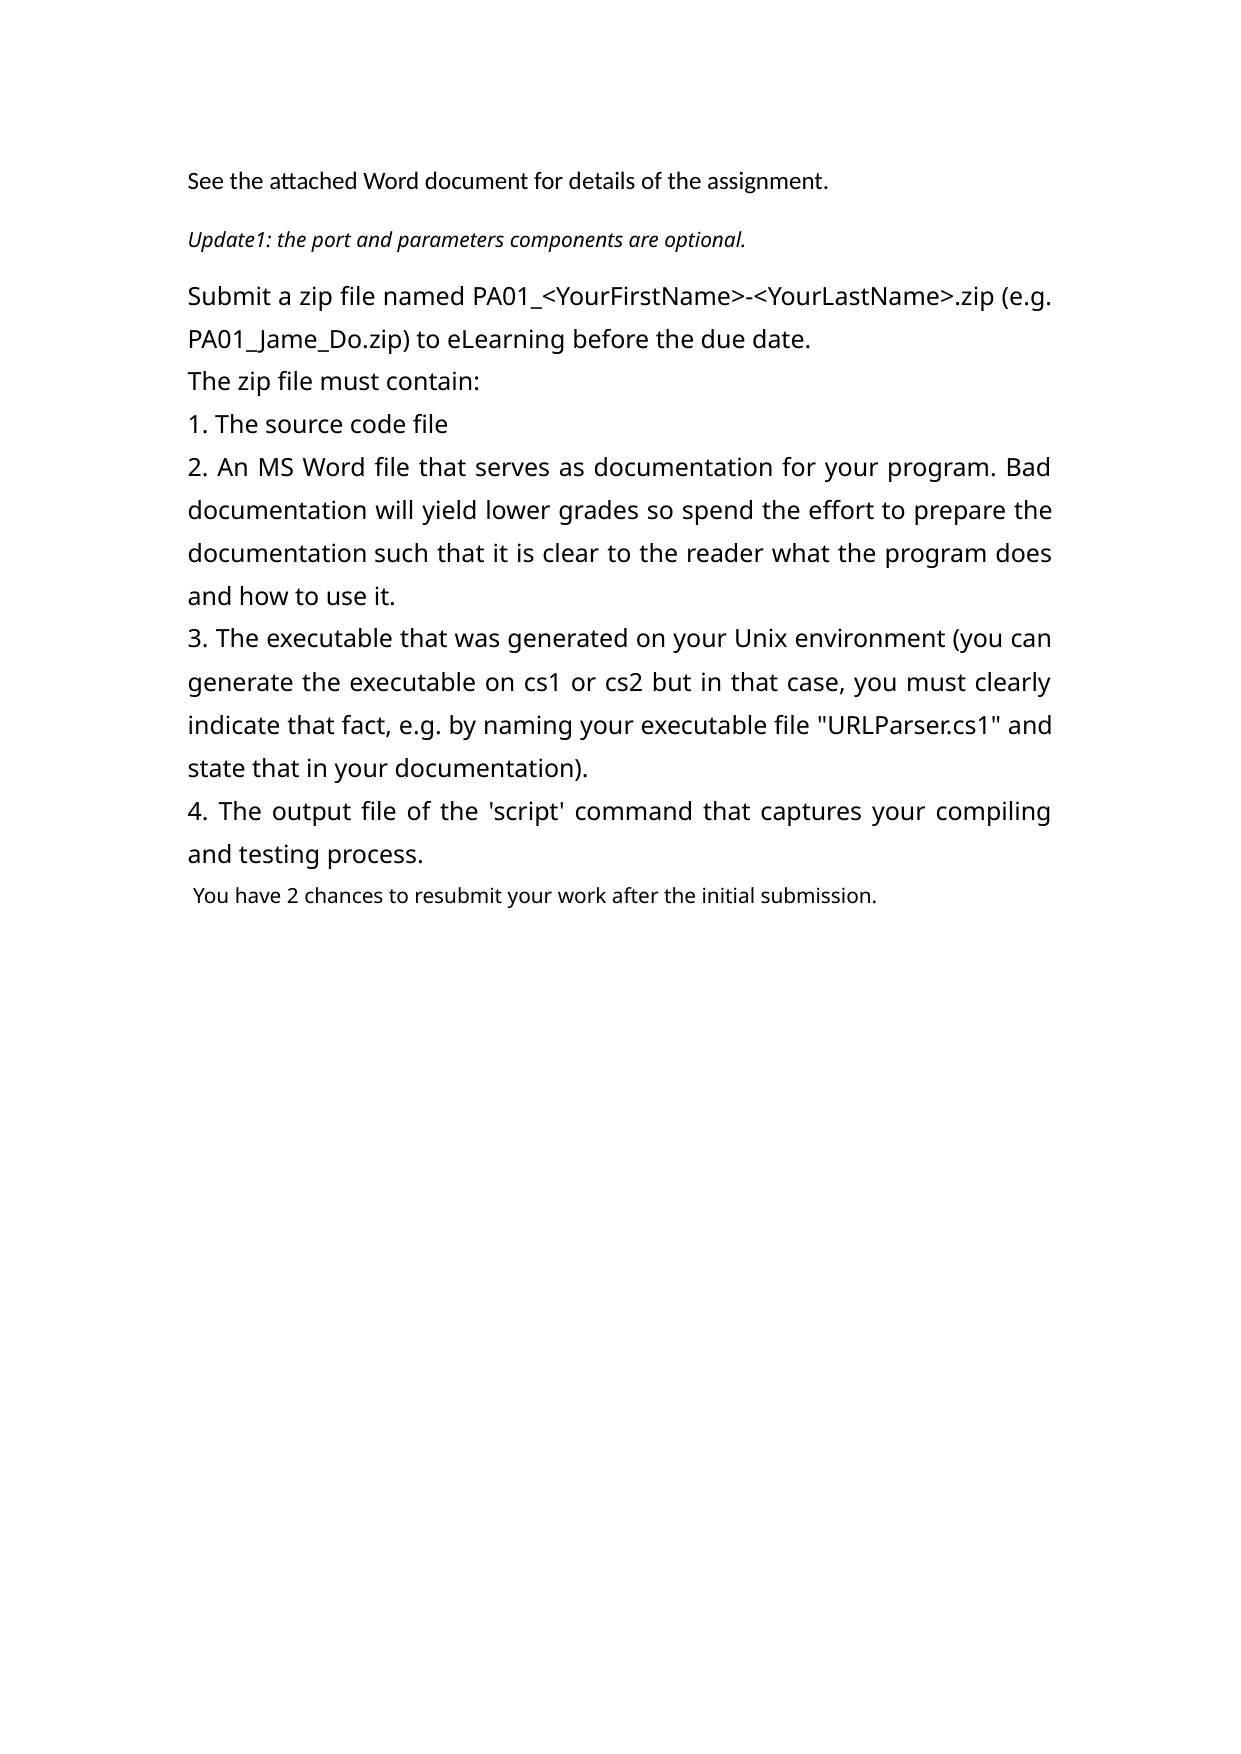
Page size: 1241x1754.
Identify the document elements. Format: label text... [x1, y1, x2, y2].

text See the attached Word document for details of the assignment. [187, 164, 1053, 202]
text 2. An MS Word file that serves as documentation for your program. Bad documentation will yield lower grades so spend the effort to prepare the documentation such that it is clear to the reader what the program does and how to use it. [187, 447, 1053, 614]
text 1. The source code file [187, 405, 1053, 442]
text You have 2 chances to resubmit your work after the initial submission. [187, 877, 1053, 915]
text 4. The output file of the 'script' command that captures your compiling and testing process. [187, 791, 1053, 872]
text Submit a zip file named PA01_<YourFirstName>-<YourLastName>.zip (e.g. PA01_Jame_Do.zip) to eLearning before the due date. [187, 277, 1053, 357]
text 3. The executable that was generated on your Unix environment (you can generate the executable on cs1 or cs2 but in that case, you must clearly indicate that fact, e.g. by naming your executable file "URLParser.cs1" and state that in your documentation). [187, 619, 1053, 786]
text The zip file must contain: [187, 362, 1053, 400]
text Update1: the port and parameters components are optional. [187, 220, 1053, 258]
